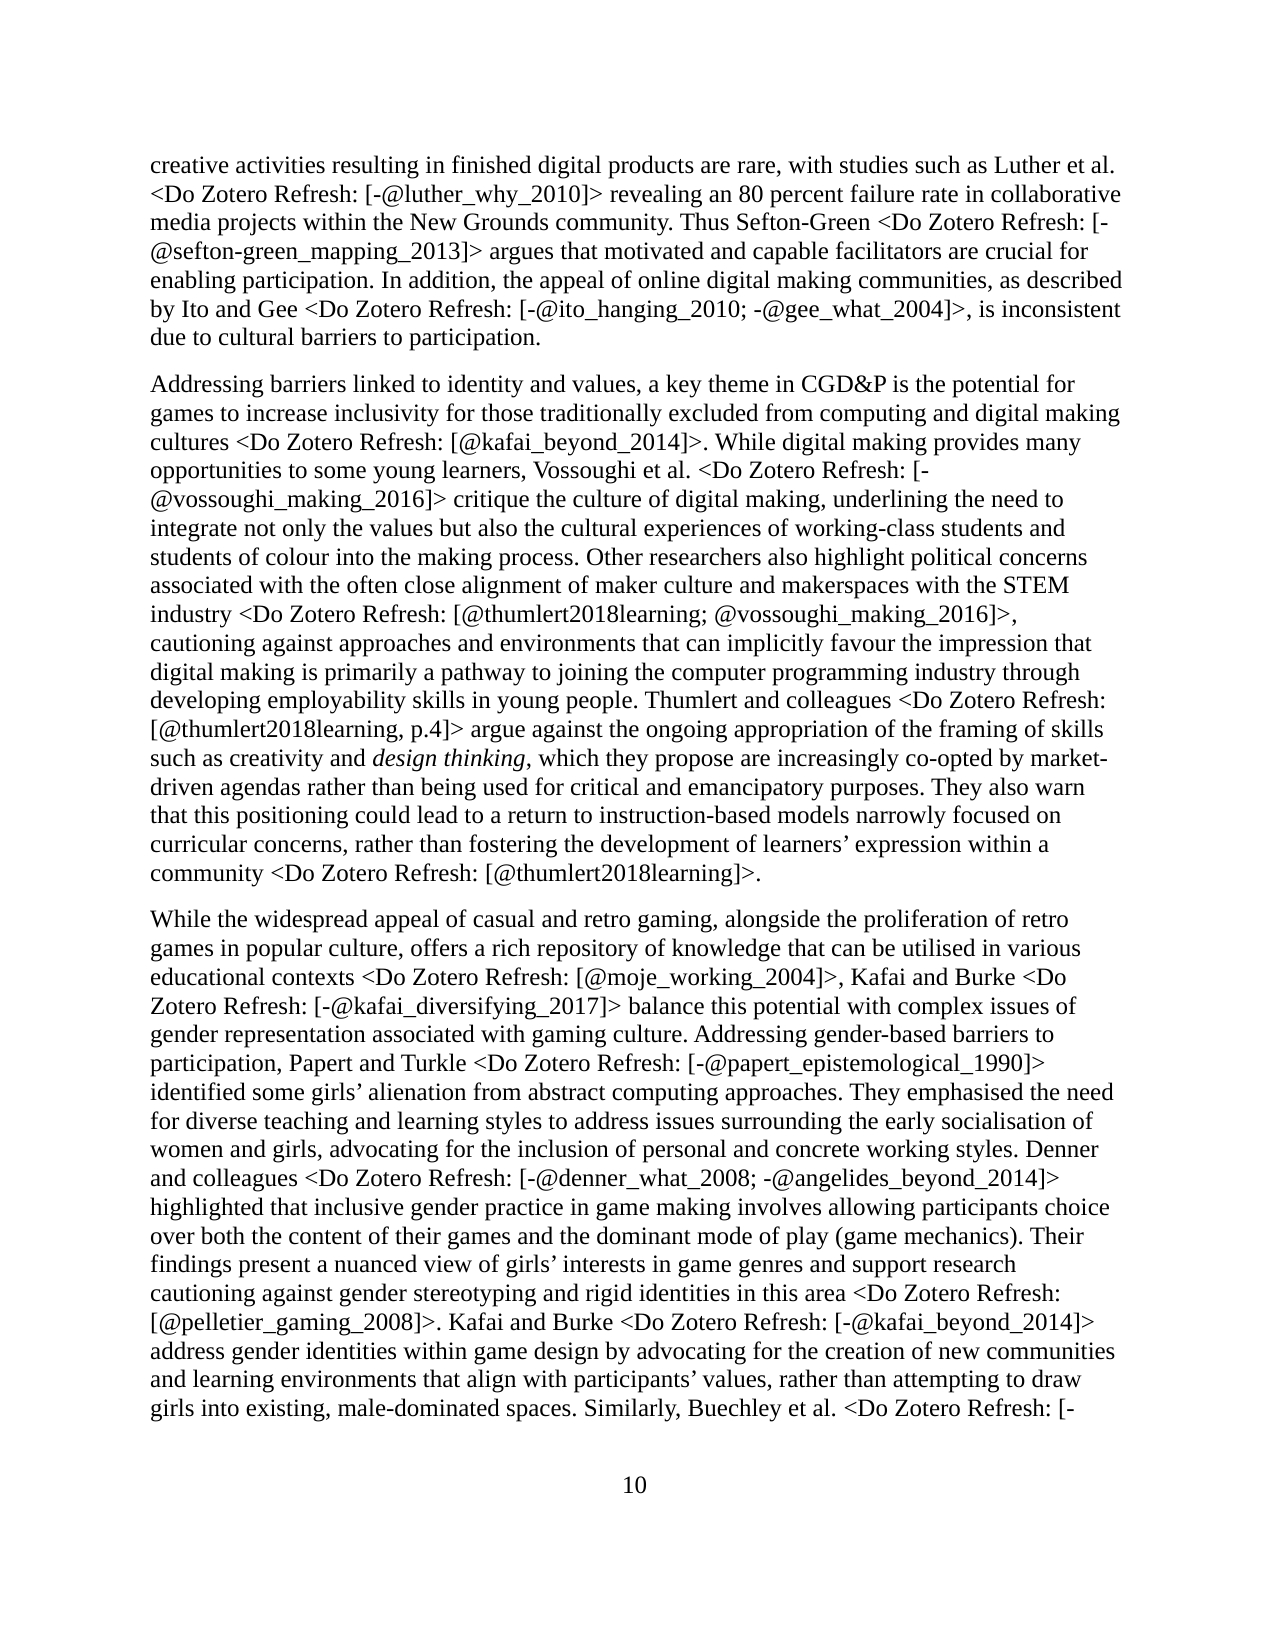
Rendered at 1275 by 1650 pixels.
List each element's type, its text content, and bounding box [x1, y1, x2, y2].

text While the widespread appeal of casual and retro gaming, alongside the proliferation of retro games in popular culture, offers a rich repository of knowledge that can be utilised in various educational contexts <Do Zotero Refresh: [@moje_working_2004]>, Kafai and Burke <Do Zotero Refresh: [-@kafai_diversifying_2017]> balance this potential with complex issues of gender representation associated with gaming culture. Addressing gender-based barriers to participation, Papert and Turkle <Do Zotero Refresh: [-@papert_epistemological_1990]> identified some girls’ alienation from abstract computing approaches. They emphasised the need for diverse teaching and learning styles to address issues surrounding the early socialisation of women and girls, advocating for the inclusion of personal and concrete working styles. Denner and colleagues <Do Zotero Refresh: [-@denner_what_2008; -@angelides_beyond_2014]> highlighted that inclusive gender practice in game making involves allowing participants choice over both the content of their games and the dominant mode of play (game mechanics). Their findings present a nuanced view of girls’ interests in game genres and support research cautioning against gender stereotyping and rigid identities in this area <Do Zotero Refresh: [@pelletier_gaming_2008]>. Kafai and Burke <Do Zotero Refresh: [-@kafai_beyond_2014]> address gender identities within game design by advocating for the creation of new communities and learning environments that align with participants’ values, rather than attempting to draw girls into existing, male-dominated spaces. Similarly, Buechley et al. <Do Zotero Refresh: [- [150, 904, 1125, 1422]
text Addressing barriers linked to identity and values, a key theme in CGD&P is the potential for games to increase inclusivity for those traditionally excluded from computing and digital making cultures <Do Zotero Refresh: [@kafai_beyond_2014]>. While digital making provides many opportunities to some young learners, Vossoughi et al. <Do Zotero Refresh: [-@vossoughi_making_2016]> critique the culture of digital making, underlining the need to integrate not only the values but also the cultural experiences of working-class students and students of colour into the making process. Other researchers also highlight political concerns associated with the often close alignment of maker culture and makerspaces with the STEM industry <Do Zotero Refresh: [@thumlert2018learning; @vossoughi_making_2016]>, cautioning against approaches and environments that can implicitly favour the impression that digital making is primarily a pathway to joining the computer programming industry through developing employability skills in young people. Thumlert and colleagues <Do Zotero Refresh: [@thumlert2018learning, p.4]> argue against the ongoing appropriation of the framing of skills such as creativity and design thinking, which they propose are increasingly co-opted by market-driven agendas rather than being used for critical and emancipatory purposes. They also warn that this positioning could lead to a return to instruction-based models narrowly focused on curricular concerns, rather than fostering the development of learners’ expression within a community <Do Zotero Refresh: [@thumlert2018learning]>. [150, 369, 1125, 887]
text creative activities resulting in finished digital products are rare, with studies such as Luther et al. <Do Zotero Refresh: [-@luther_why_2010]> revealing an 80 percent failure rate in collaborative media projects within the New Grounds community. Thus Sefton-Green <Do Zotero Refresh: [-@sefton-green_mapping_2013]> argues that motivated and capable facilitators are crucial for enabling participation. In addition, the appeal of online digital making communities, as described by Ito and Gee <Do Zotero Refresh: [-@ito_hanging_2010; -@gee_what_2004]>, is inconsistent due to cultural barriers to participation. [150, 150, 1125, 351]
